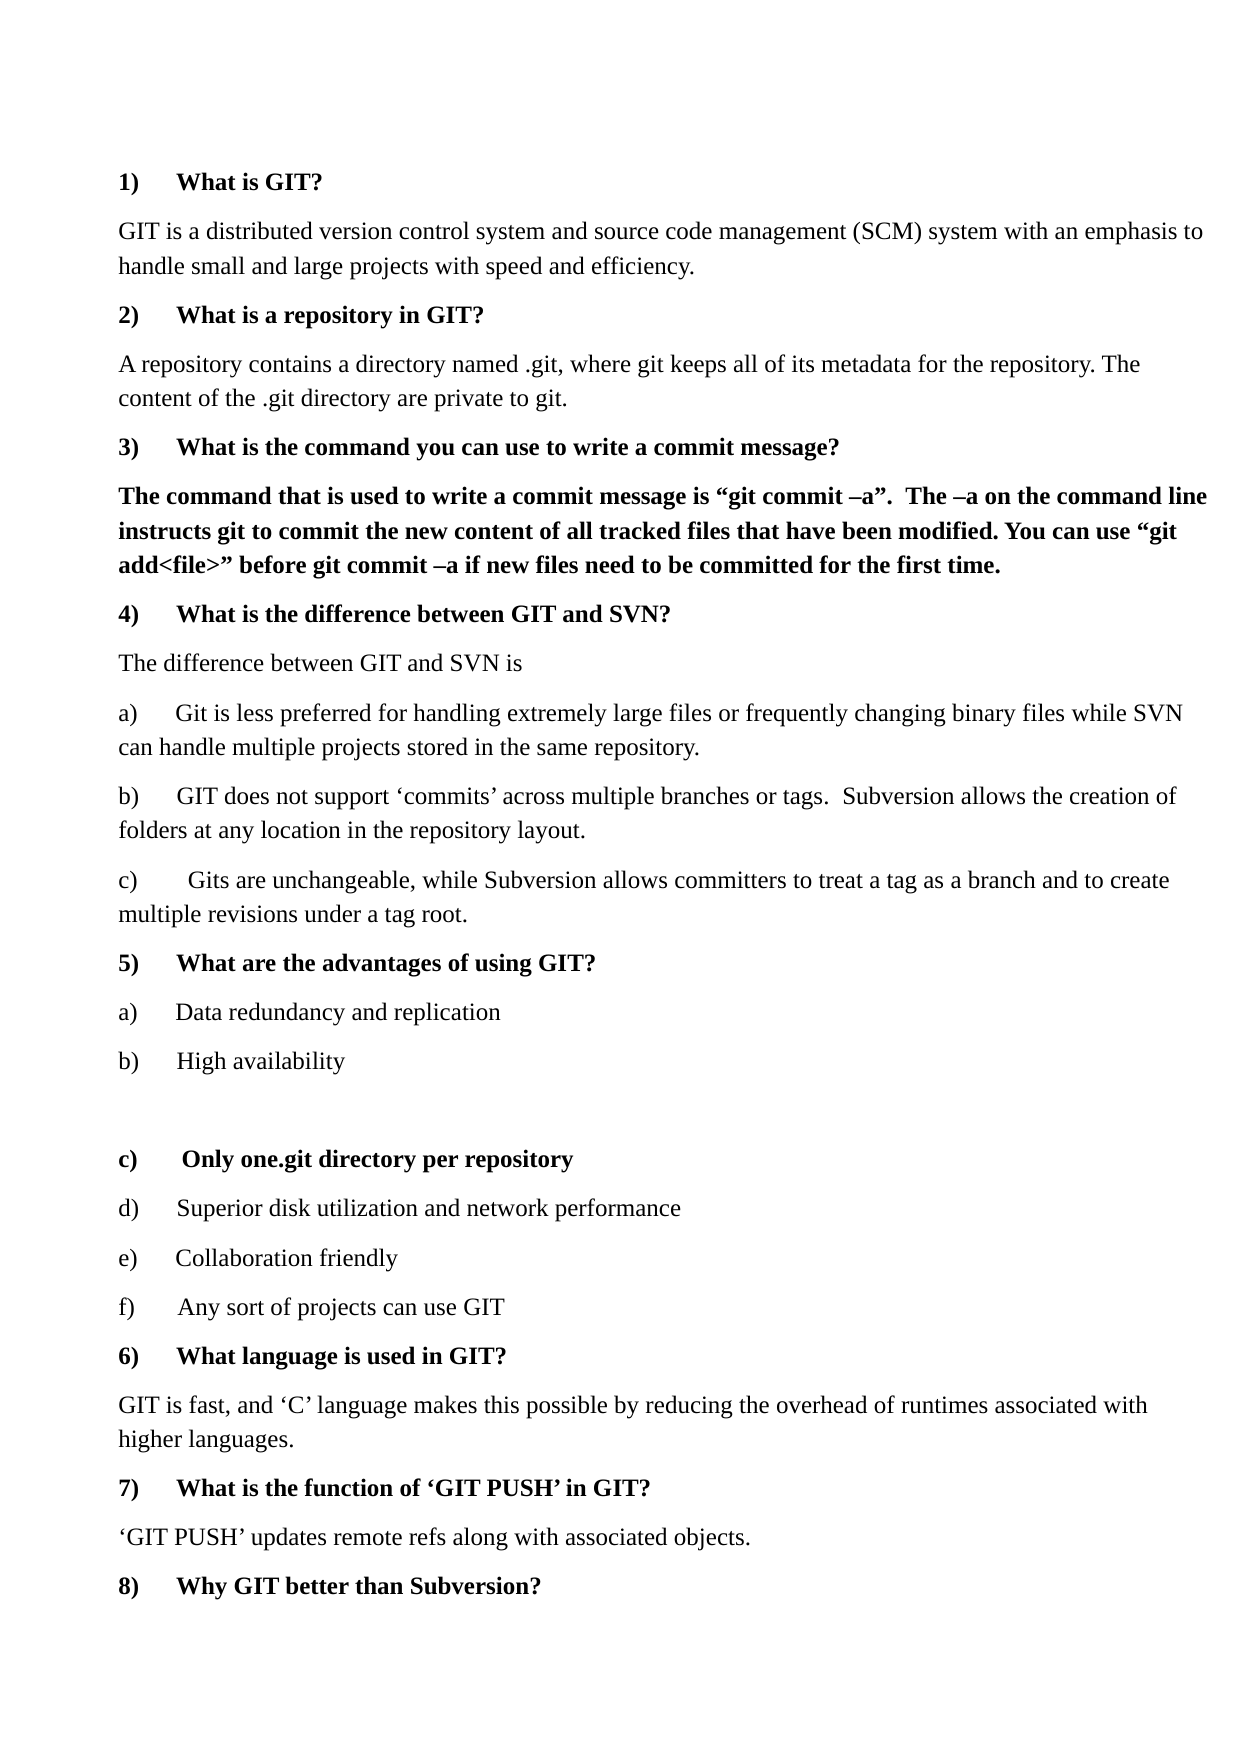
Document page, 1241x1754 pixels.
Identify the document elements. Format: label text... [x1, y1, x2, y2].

text 6) What language is used in GIT? [118, 1341, 1217, 1369]
text ‘GIT PUSH’ updates remote refs along with associated objects. [118, 1522, 1217, 1551]
text 1) What is GIT? [118, 167, 1217, 196]
text 7) What is the function of ‘GIT PUSH’ in GIT? [118, 1473, 1217, 1502]
text 2) What is a repository in GIT? [118, 300, 1217, 328]
text b) GIT does not support ‘commits’ across multiple branches or tags. Subversion allows the creation of folders at any location in the repository layout. [118, 781, 1217, 844]
text The difference between GIT and SVN is [118, 648, 1217, 677]
text c) Only one.git directory per repository [118, 1144, 1217, 1173]
text c) Gits are unchangeable, while Subversion allows committers to treat a tag as a branch and to create multiple revisions under a tag root. [118, 865, 1217, 928]
text f) Any sort of projects can use GIT [118, 1292, 1217, 1320]
text a) Git is less preferred for handling extremely large files or frequently changing binary files while SVN can handle multiple projects stored in the same repository. [118, 698, 1217, 761]
text 5) What are the advantages of using GIT? [118, 948, 1217, 977]
text 3) What is the command you can use to write a commit message? [118, 432, 1217, 461]
text a) Data redundancy and replication [118, 997, 1217, 1026]
text The command that is used to write a commit message is “git commit –a”. The –a on the command line instructs git to commit the new content of all tracked files that have been modified. You can use “git add<file>” before git commit –a if new files need to be committed for the first time. [118, 481, 1217, 579]
text 4) What is the difference between GIT and SVN? [118, 599, 1217, 628]
text GIT is fast, and ‘C’ language makes this possible by reducing the overhead of runtimes associated with higher languages. [118, 1390, 1217, 1453]
text b) High availability [118, 1046, 1217, 1075]
text 8) Why GIT better than Subversion? [118, 1571, 1217, 1600]
text d) Superior disk utilization and network performance [118, 1193, 1217, 1222]
text A repository contains a directory named .git, where git keeps all of its metadata for the repository. The content of the .git directory are private to git. [118, 349, 1217, 412]
text GIT is a distributed version control system and source code management (SCM) system with an emphasis to handle small and large projects with speed and efficiency. [118, 216, 1217, 279]
text e) Collaboration friendly [118, 1243, 1217, 1271]
